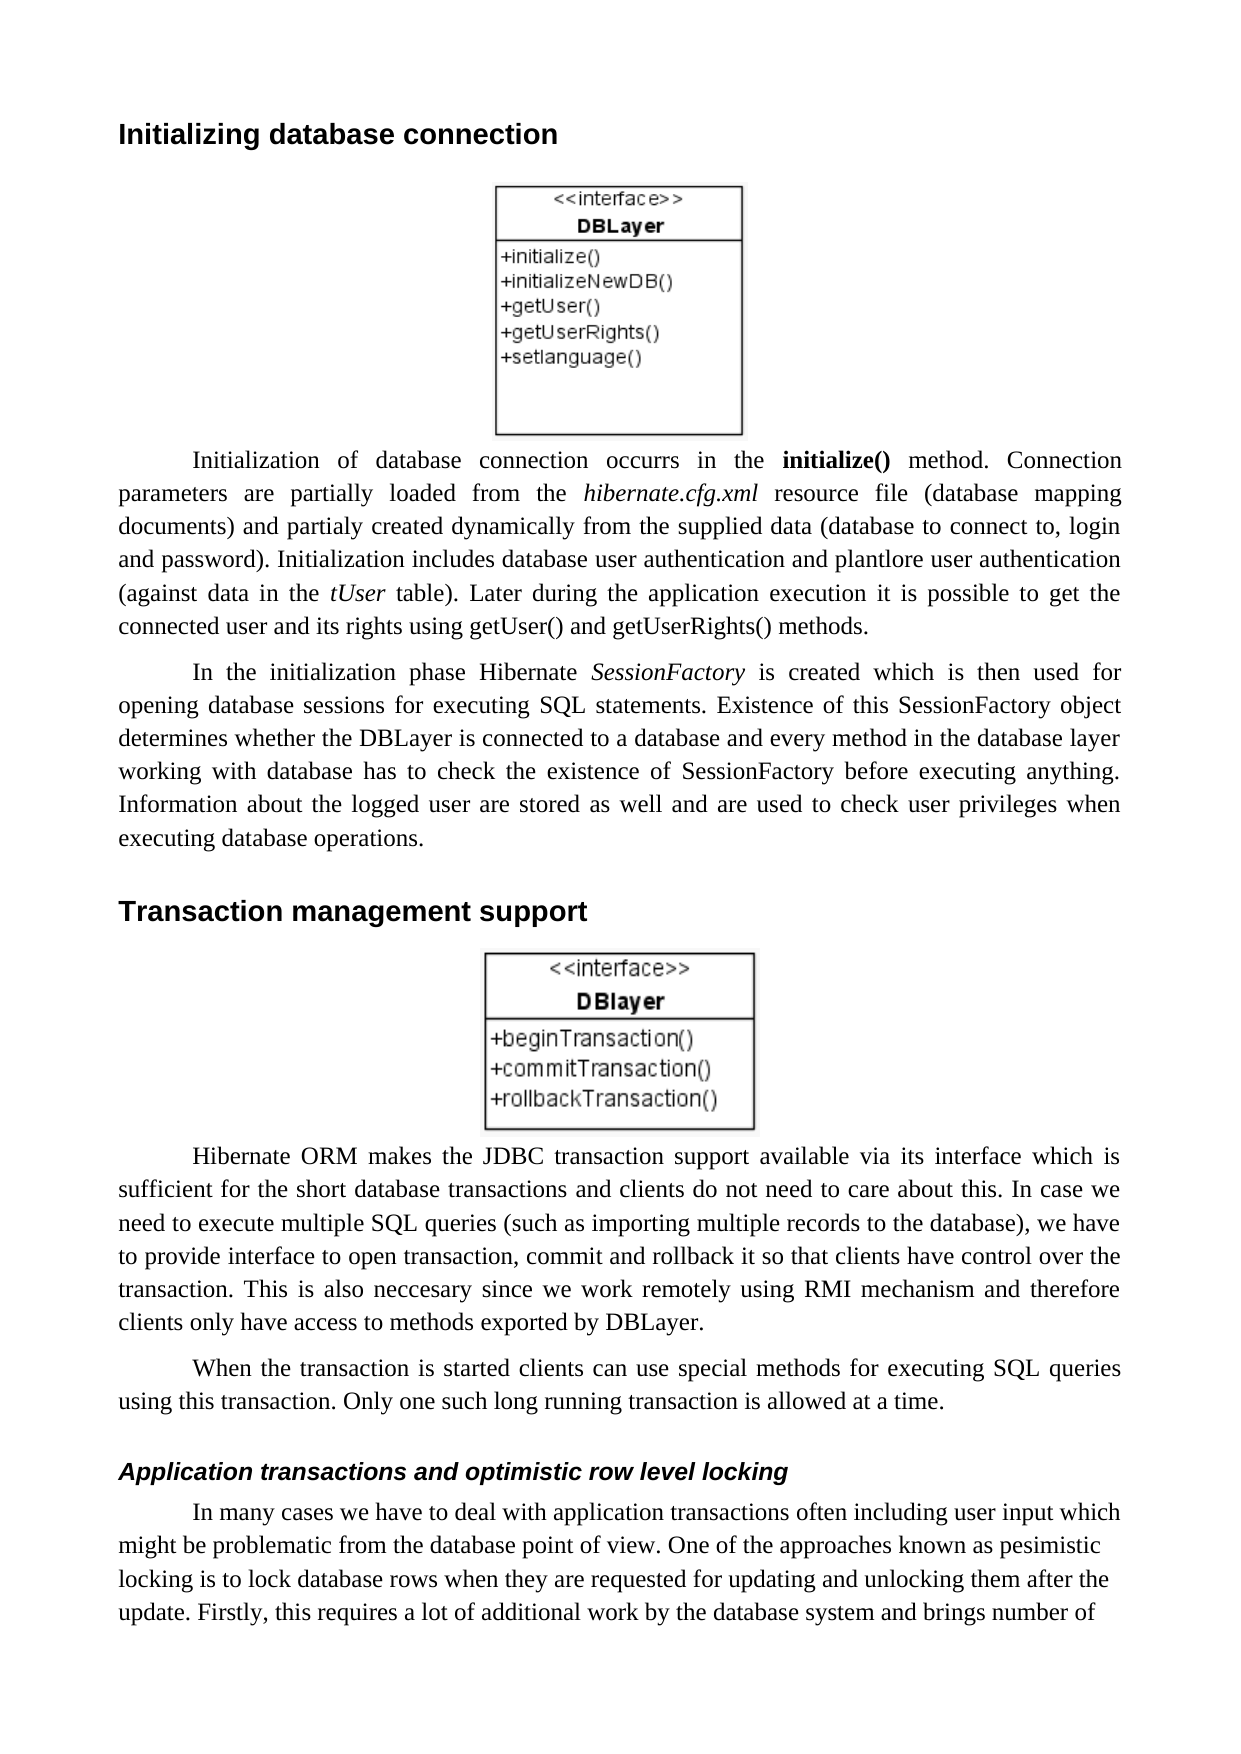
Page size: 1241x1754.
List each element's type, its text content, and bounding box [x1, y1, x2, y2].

subtitle Transaction management support [118, 894, 1122, 927]
picture [492, 182, 748, 441]
picture [480, 948, 760, 1137]
text In the initialization phase Hibernate SessionFactory is created which is then used for opening database sessions for executing SQL statements. Existence of this SessionFactory object determines whether the DBLayer is connected to a database and every method in the database layer working with database has to check the existence of SessionFactory before executing anything. Information about the logged user are stored as well and are used to check user privileges when executing database operations. [118, 658, 1122, 852]
text When the transaction is started clients can use special methods for executing SQL queries using this transaction. Only one such long running transaction is allowed at a time. [118, 1354, 1122, 1415]
text Hibernate ORM makes the JDBC transaction support available via its interface which is sufficient for the short database transactions and clients do not need to care about this. In case we need to execute multiple SQL queries (such as importing multiple records to the database), we have to provide interface to open transaction, commit and rollback it so that clients have control over the transaction. This is also neccesary since we work remotely using RMI mechanism and therefore clients only have access to methods exported by DBLayer. [118, 940, 1122, 1336]
subtitle Initializing database connection [118, 118, 1122, 151]
text Initialization of database connection occurrs in the initialize() method. Connection parameters are partially loaded from the hibernate.cfg.xml resource file (database mapping documents) and partialy created dynamically from the supplied data (database to connect to, login and password). Initialization includes database user authentication and plantlore user authentication (against data in the tUser table). Later during the application execution it is possible to get the connected user and its rights using getUser() and getUserRights() methods. [118, 163, 1122, 640]
text In many cases we have to deal with application transactions often including user input which might be problematic from the database point of view. One of the approaches known as pesimistic locking is to lock database rows when they are requested for updating and unlocking them after the update. Firstly, this requires a lot of additional work by the database system and brings number of [118, 1498, 1122, 1626]
subtitle Application transactions and optimistic row level locking [118, 1458, 1122, 1486]
